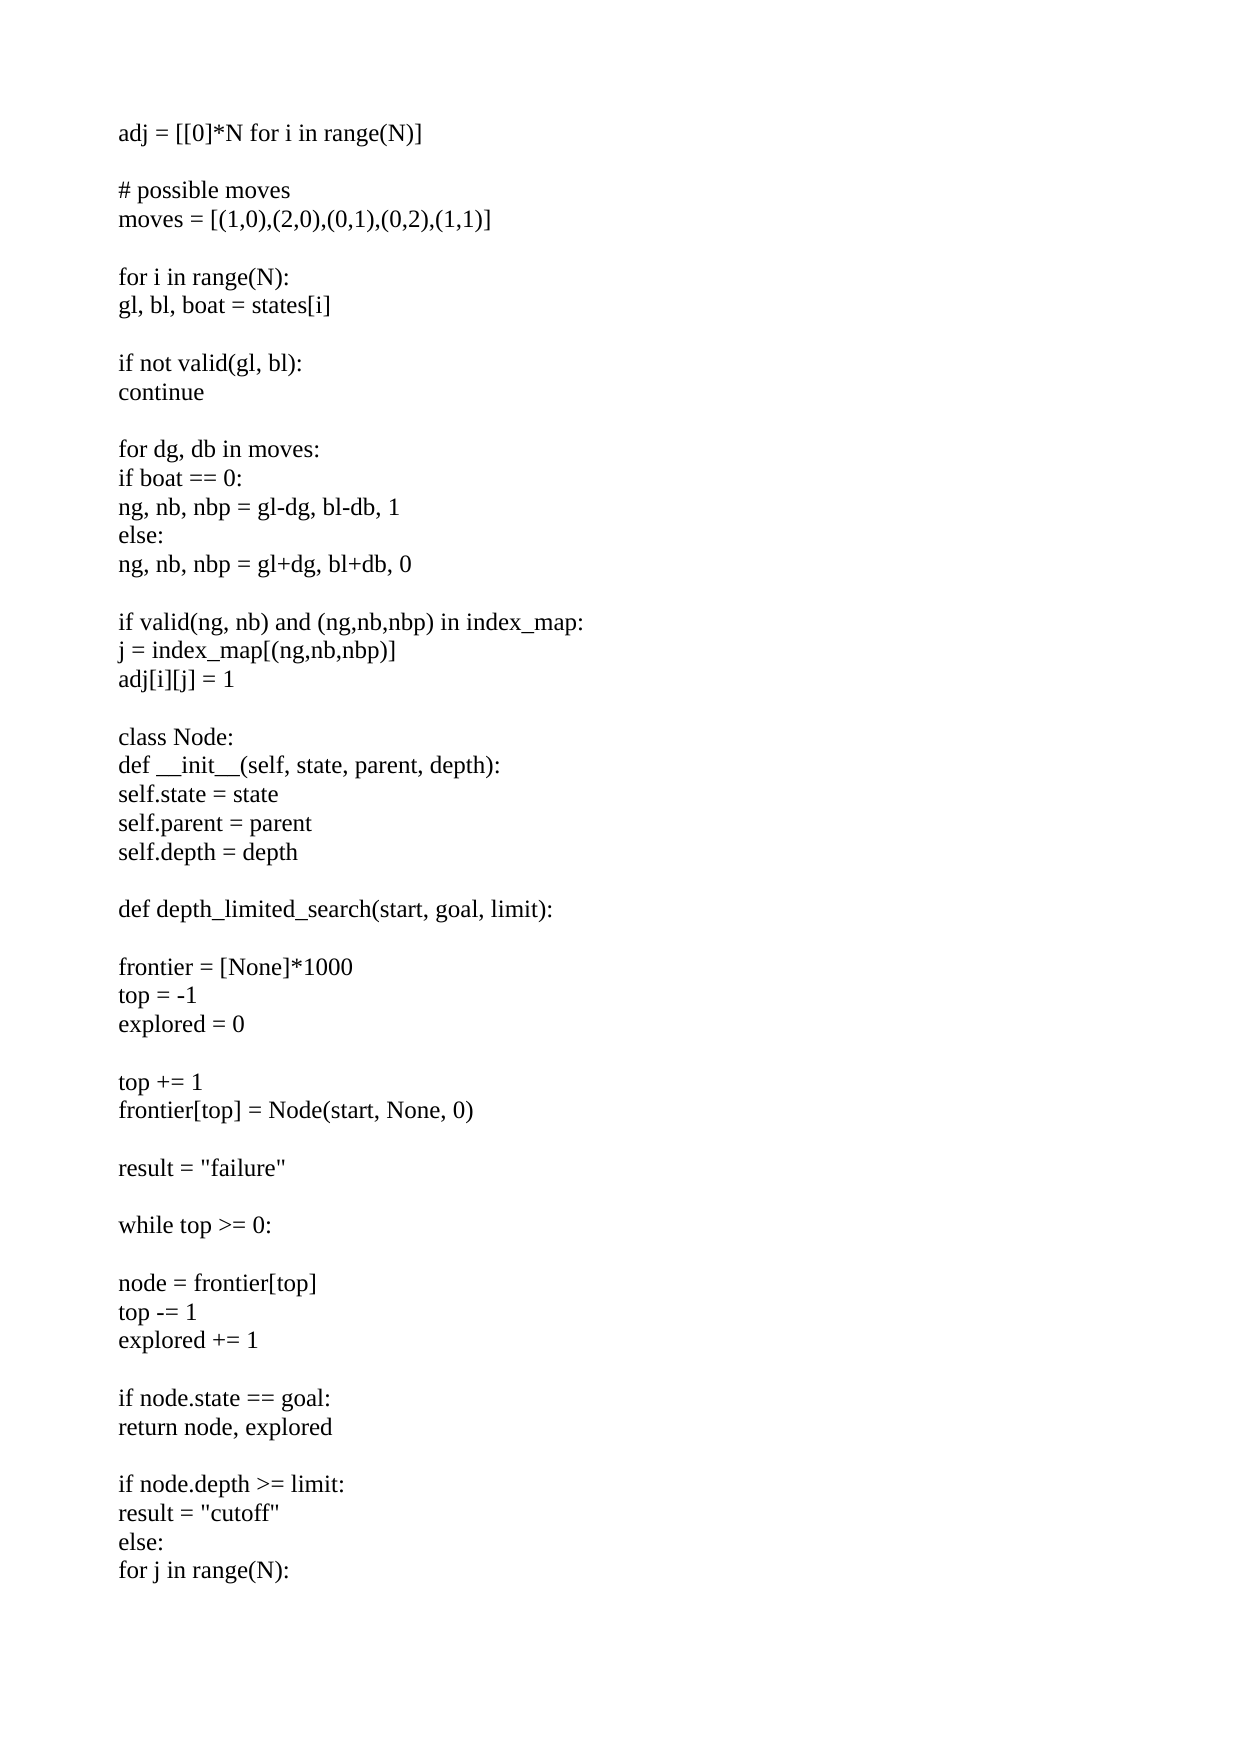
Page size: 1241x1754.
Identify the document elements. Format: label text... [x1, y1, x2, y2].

text explored = 0 [118, 1009, 1122, 1038]
text else: [118, 521, 1122, 549]
text return node, explored [118, 1412, 1122, 1441]
text for i in range(N): [118, 262, 1122, 291]
text for dg, db in moves: [118, 434, 1122, 463]
text # possible moves [118, 176, 1122, 204]
text result = "cutoff" [118, 1498, 1122, 1527]
text gl, bl, boat = states[i] [118, 291, 1122, 319]
text ng, nb, nbp = gl+dg, bl+db, 0 [118, 549, 1122, 578]
text top = -1 [118, 981, 1122, 1009]
text self.depth = depth [118, 837, 1122, 866]
text moves = [(1,0),(2,0),(0,1),(0,2),(1,1)] [118, 204, 1122, 233]
text node = frontier[top] [118, 1268, 1122, 1297]
text self.state = state [118, 779, 1122, 808]
text j = index_map[(ng,nb,nbp)] [118, 636, 1122, 664]
text continue [118, 377, 1122, 406]
text if node.depth >= limit: [118, 1469, 1122, 1498]
text else: [118, 1527, 1122, 1556]
text self.parent = parent [118, 808, 1122, 837]
text frontier[top] = Node(start, None, 0) [118, 1096, 1122, 1124]
text if valid(ng, nb) and (ng,nb,nbp) in index_map: [118, 607, 1122, 636]
text frontier = [None]*1000 [118, 952, 1122, 981]
text if not valid(gl, bl): [118, 348, 1122, 377]
text while top >= 0: [118, 1211, 1122, 1239]
text explored += 1 [118, 1326, 1122, 1354]
text for j in range(N): [118, 1556, 1122, 1584]
text def depth_limited_search(start, goal, limit): [118, 894, 1122, 923]
text if boat == 0: [118, 463, 1122, 492]
text top -= 1 [118, 1297, 1122, 1326]
text adj[i][j] = 1 [118, 664, 1122, 693]
text result = "failure" [118, 1153, 1122, 1182]
text adj = [[0]*N for i in range(N)] [118, 118, 1122, 147]
text def __init__(self, state, parent, depth): [118, 751, 1122, 779]
text ng, nb, nbp = gl-dg, bl-db, 1 [118, 492, 1122, 521]
text class Node: [118, 722, 1122, 751]
text top += 1 [118, 1067, 1122, 1096]
text if node.state == goal: [118, 1383, 1122, 1412]
